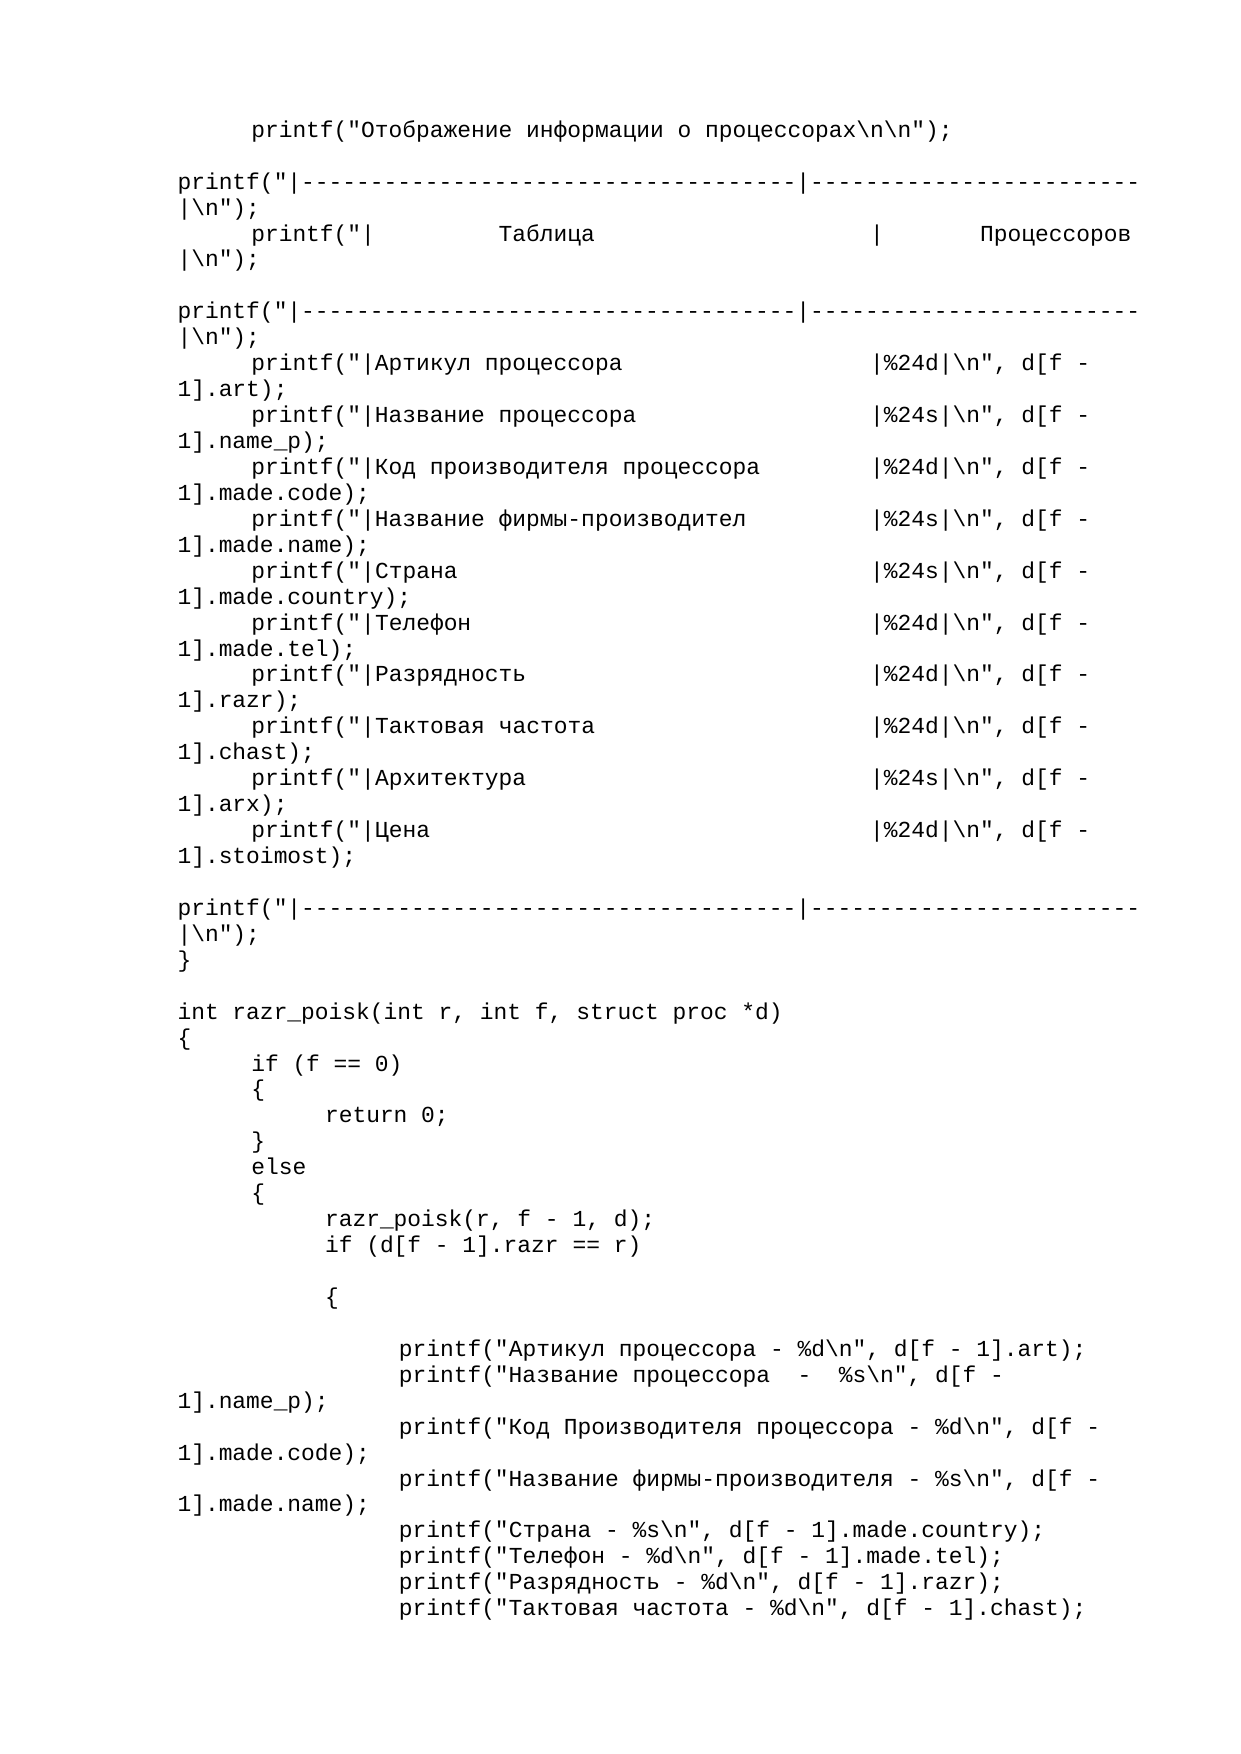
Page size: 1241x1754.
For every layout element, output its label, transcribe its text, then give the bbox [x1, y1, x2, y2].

text printf("Код Производителя процессора - %d\n", d[f - 1].made.code); [177, 1415, 1152, 1467]
text printf("|Название процессора |%24s|\n", d[f - 1].name_p); [177, 403, 1152, 455]
text else [177, 1156, 1152, 1182]
text return 0; [177, 1104, 1152, 1130]
text } [177, 948, 1152, 974]
text if (f == 0) [177, 1052, 1152, 1078]
text } [177, 1130, 1152, 1156]
text printf("Тактовая частота - %d\n", d[f - 1].chast); [177, 1597, 1152, 1622]
text printf("|------------------------------------|------------------------|\n"); [177, 870, 1152, 948]
text printf("Отображение информации о процессорах\n\n"); [177, 118, 1152, 144]
text printf("Разрядность - %d\n", d[f - 1].razr); [177, 1571, 1152, 1597]
text printf("|------------------------------------|------------------------|\n"); [177, 144, 1152, 222]
text printf("| Таблица | Процессоров |\n"); [177, 222, 1152, 274]
text printf("|Цена |%24d|\n", d[f - 1].stoimost); [177, 818, 1152, 870]
text if (d[f - 1].razr == r) [177, 1233, 1152, 1259]
text printf("|Разрядность |%24d|\n", d[f - 1].razr); [177, 663, 1152, 715]
text printf("Телефон - %d\n", d[f - 1].made.tel); [177, 1545, 1152, 1571]
text printf("|Страна |%24s|\n", d[f - 1].made.country); [177, 559, 1152, 611]
text printf("|------------------------------------|------------------------|\n"); [177, 274, 1152, 352]
text printf("|Артикул процессора |%24d|\n", d[f - 1].art); [177, 352, 1152, 403]
text razr_poisk(r, f - 1, d); [177, 1207, 1152, 1233]
text int razr_poisk(int r, int f, struct proc *d) [177, 1000, 1152, 1026]
text { [177, 1078, 1152, 1104]
text printf("Название фирмы-производителя - %s\n", d[f - 1].made.name); [177, 1467, 1152, 1519]
text printf("Страна - %s\n", d[f - 1].made.country); [177, 1519, 1152, 1545]
text { [177, 1285, 1152, 1311]
text printf("|Телефон |%24d|\n", d[f - 1].made.tel); [177, 611, 1152, 663]
text { [177, 1026, 1152, 1052]
text printf("|Тактовая частота |%24d|\n", d[f - 1].chast); [177, 715, 1152, 767]
text printf("Артикул процессора - %d\n", d[f - 1].art); [177, 1337, 1152, 1363]
text printf("|Архитектура |%24s|\n", d[f - 1].arx); [177, 767, 1152, 818]
text { [177, 1182, 1152, 1207]
text printf("Название процессора - %s\n", d[f - 1].name_p); [177, 1363, 1152, 1415]
text printf("|Название фирмы-производител |%24s|\n", d[f - 1].made.name); [177, 507, 1152, 559]
text printf("|Код производителя процессора |%24d|\n", d[f - 1].made.code); [177, 455, 1152, 507]
